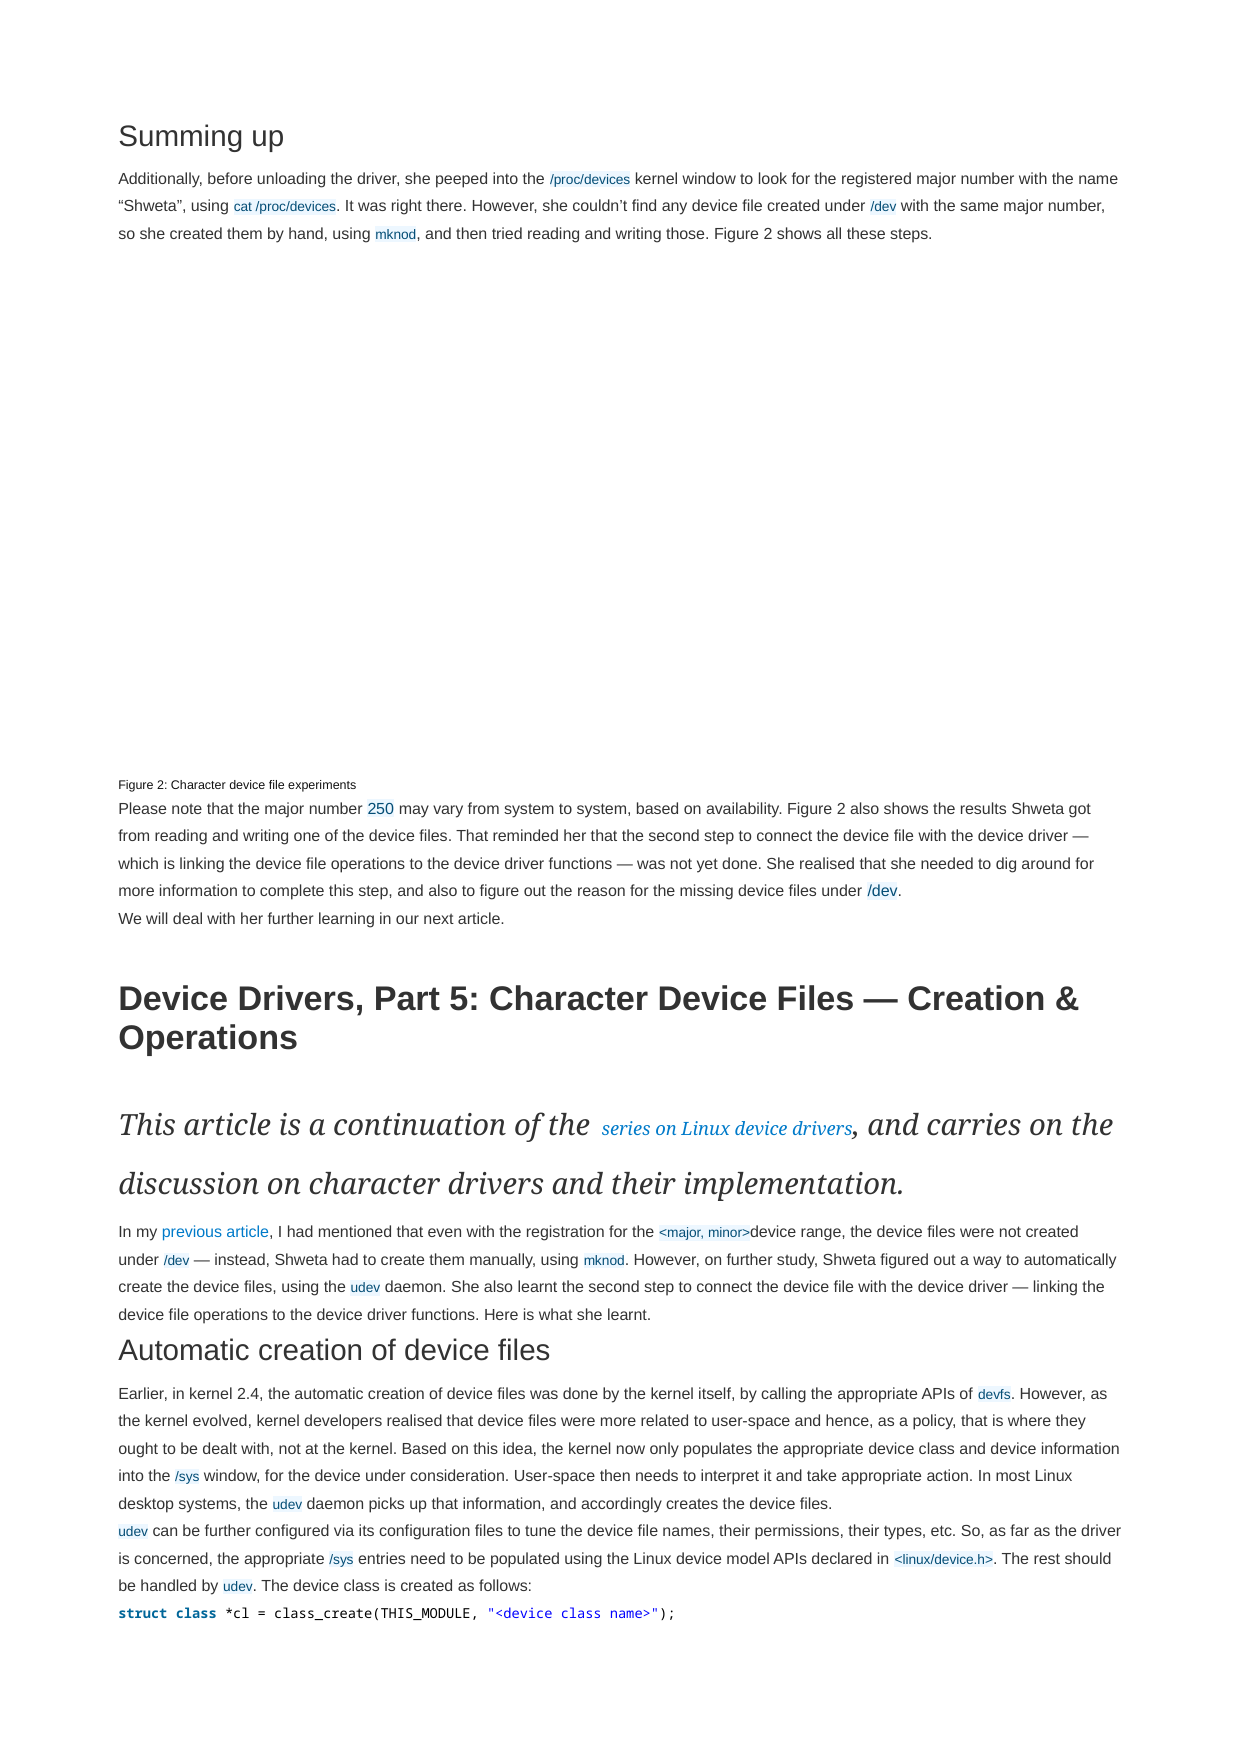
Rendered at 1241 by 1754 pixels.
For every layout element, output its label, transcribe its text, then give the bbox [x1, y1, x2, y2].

text Earlier, in kernel 2.4, the automatic creation of device files was done by the kernel itself, by calling the appropriate APIs of devfs. However, as the kernel evolved, kernel developers realised that device files were more related to user-space and hence, as a policy, that is where they ought to be dealt with, not at the kernel. Based on this idea, the kernel now only populates the appropriate device class and device information into the /sys window, for the device under consideration. User-space then needs to interpret it and take appropriate action. In most Linux desktop systems, the udev daemon picks up that information, and accordingly creates the device files. [118, 1384, 1122, 1512]
text Please note that the major number 250 may vary from system to system, based on availability. Figure 2 also shows the results Shweta got from reading and writing one of the device files. That reminded her that the second step to connect the device file with the device driver — which is linking the device file operations to the device driver functions — was not yet done. She realised that she needed to dig around for more information to complete this step, and also to figure out the reason for the missing device files under /dev. [118, 799, 1122, 900]
table_header struct class *cl = class_create(THIS_MODULE, "<device class name>"); [118, 1604, 1122, 1623]
text Figure 2: Character device file experiments [118, 777, 1122, 792]
subtitle Automatic creation of device files [118, 1333, 1122, 1367]
text This article is a continuation of the series on Linux device drivers, and carries on the discussion on character drivers and their implementation. [118, 1104, 1122, 1203]
text udev can be further configured via its configuration files to tune the device file names, their permissions, their types, etc. So, as far as the driver is concerned, the appropriate /sys entries need to be populated using the Linux device model APIs declared in <linux/device.h>. The rest should be handled by udev. The device class is created as follows: [118, 1522, 1122, 1595]
text Additionally, before unloading the driver, she peeped into the /proc/devices kernel window to look for the registered major number with the name “Shweta”, using cat /proc/devices. It was right there. However, she couldn’t find any device file created under /dev with the same major number, so she created them by hand, using mknod, and then tried reading and writing those. Figure 2 shows all these steps. [118, 169, 1122, 243]
text In my previous article, I had mentioned that even with the registration for the <major, minor>device range, the device files were not created under /dev — instead, Shweta had to create them manually, using mknod. However, on further study, Shweta figured out a way to automatically create the device files, using the udev daemon. She also learnt the second step to connect the device file with the device driver — linking the device file operations to the device driver functions. Here is what she learnt. [118, 1223, 1122, 1324]
text We will deal with her further learning in our next article. [118, 909, 1122, 927]
subtitle Device Drivers, Part 5: Character Device Files — Creation & Operations [118, 979, 1122, 1057]
subtitle Summing up [118, 118, 1122, 152]
